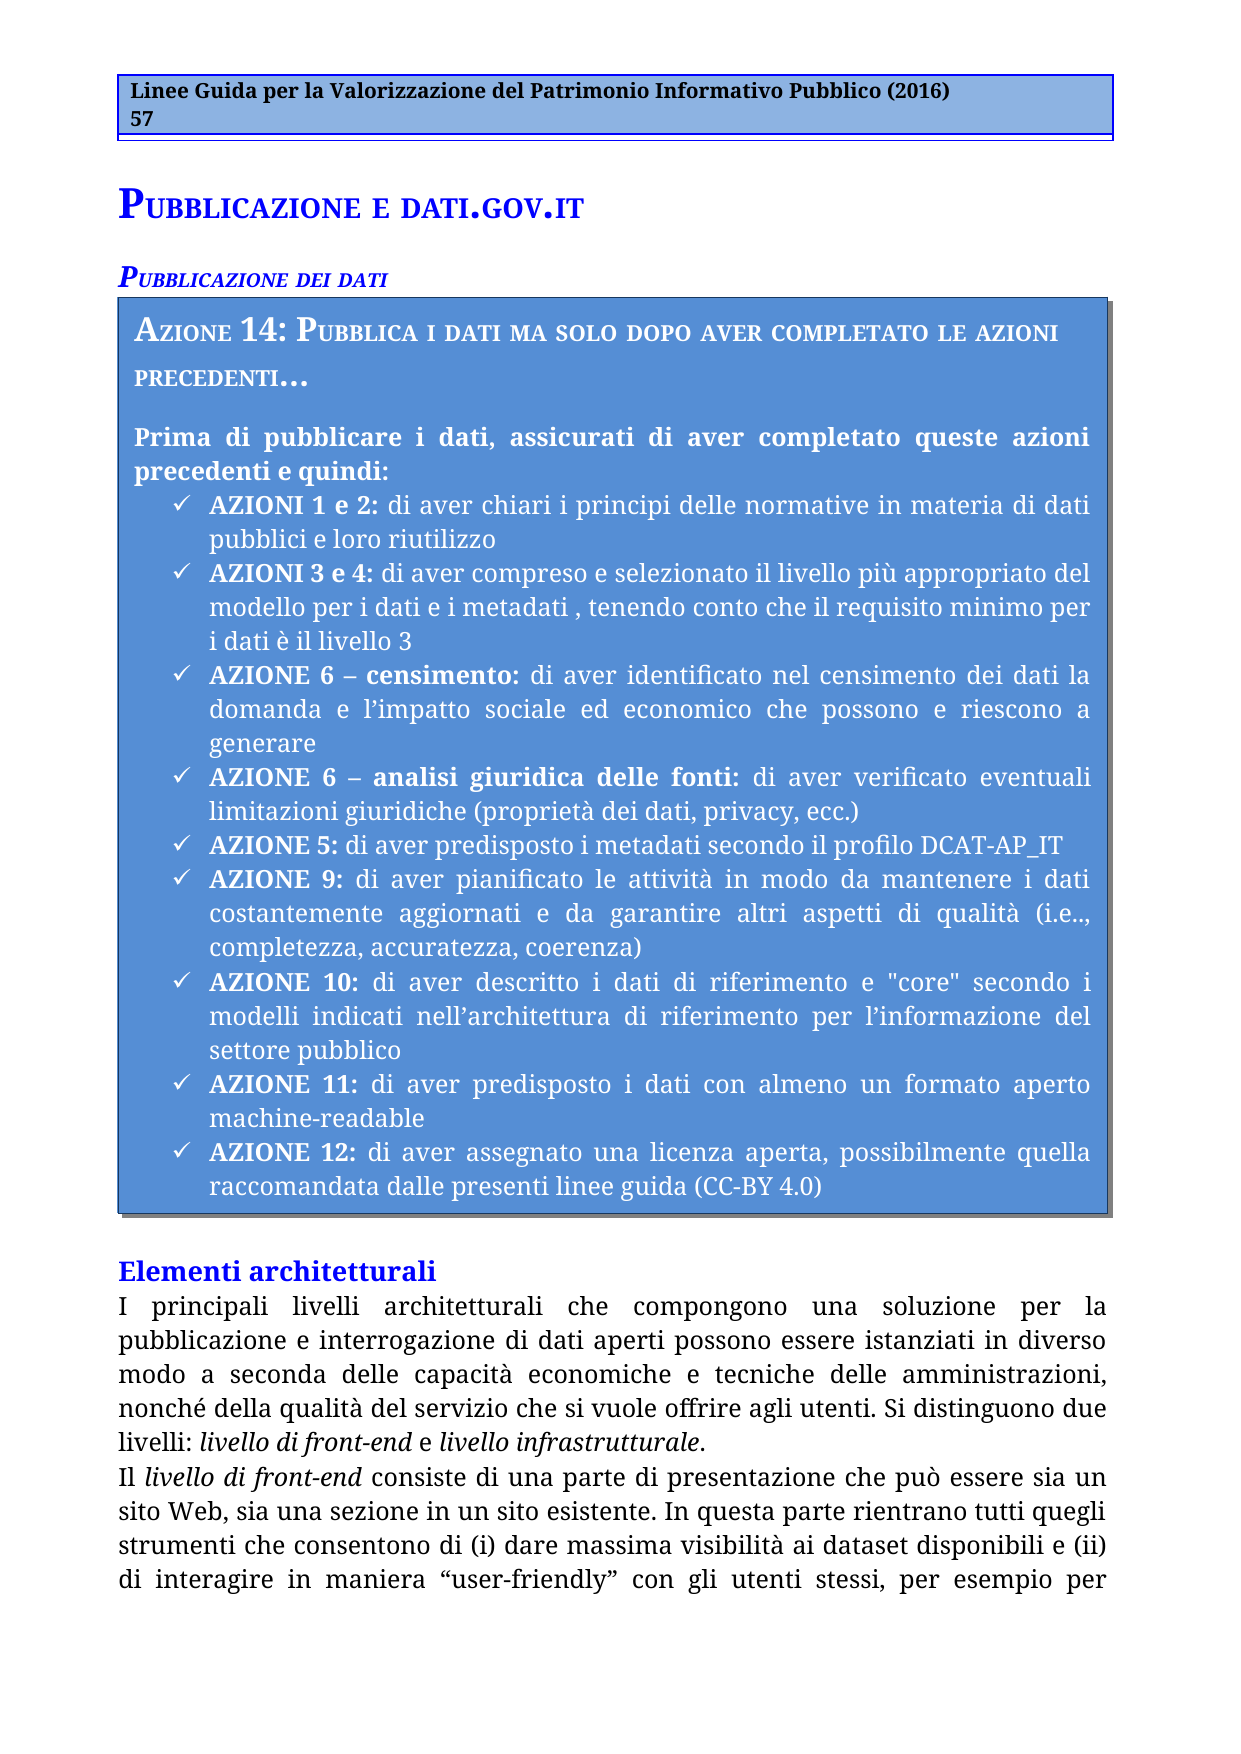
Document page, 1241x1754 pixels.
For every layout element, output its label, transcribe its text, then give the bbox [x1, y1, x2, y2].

text Prima di pubblicare i dati, assicurati di aver completato queste azioni precedenti e quindi: [134, 419, 1092, 487]
list AZIONI 3 e 4: di aver compreso e selezionato il livello più appropriato del modello per i dati e i metadati , tenendo conto che il requisito minimo per i dati è il livello 3 [171, 555, 1092, 658]
text Azione 14: Pubblica i dati ma solo dopo aver completato le azioni precedenti… [134, 306, 1092, 396]
list AZIONE 10: di aver descritto i dati di riferimento e "core" secondo i modelli indicati nell’architettura di riferimento per l’informazione del settore pubblico [171, 964, 1092, 1066]
subtitle Pubblicazione dei dati [118, 256, 1108, 296]
list AZIONE 5: di aver predisposto i metadati secondo il profilo DCAT-AP_IT [171, 828, 1092, 862]
text Il livello di front-end consiste di una parte di presentazione che può essere sia un sito Web, sia una sezione in un sito esistente. In questa parte rientrano tutti quegli strumenti che consentono di (i) dare massima visibilità ai dataset disponibili e (ii) di interagire in maniera “user-friendly” con gli utenti stessi, per esempio per [118, 1459, 1108, 1595]
subtitle Elementi architetturali [118, 1252, 1108, 1289]
list AZIONE 6 – censimento: di aver identificato nel censimento dei dati la domanda e l’impatto sociale ed economico che possono e riescono a generare [171, 658, 1092, 760]
list AZIONE 12: di aver assegnato una licenza aperta, possibilmente quella raccomandata dalle presenti linee guida (CC-BY 4.0) [171, 1134, 1092, 1203]
list AZIONE 9: di aver pianificato le attività in modo da mantenere i dati costantemente aggiornati e da garantire altri aspetti di qualità (i.e.., completezza, accuratezza, coerenza) [171, 862, 1092, 964]
subtitle Pubblicazione e dati.gov.it [118, 174, 1109, 231]
text I principali livelli architetturali che compongono una soluzione per la pubblicazione e interrogazione di dati aperti possono essere istanziati in diverso modo a seconda delle capacità economiche e tecniche delle amministrazioni, nonché della qualità del servizio che si vuole offrire agli utenti. Si distinguono due livelli: livello di front-end e livello infrastrutturale. [118, 1289, 1108, 1459]
list AZIONE 6 – analisi giuridica delle fonti: di aver verificato eventuali limitazioni giuridiche (proprietà dei dati, privacy, ecc.) [171, 760, 1092, 828]
list AZIONE 11: di aver predisposto i dati con almeno un formato aperto machine-readable [171, 1066, 1092, 1134]
list AZIONI 1 e 2: di aver chiari i principi delle normative in materia di dati pubblici e loro riutilizzo [171, 487, 1092, 555]
